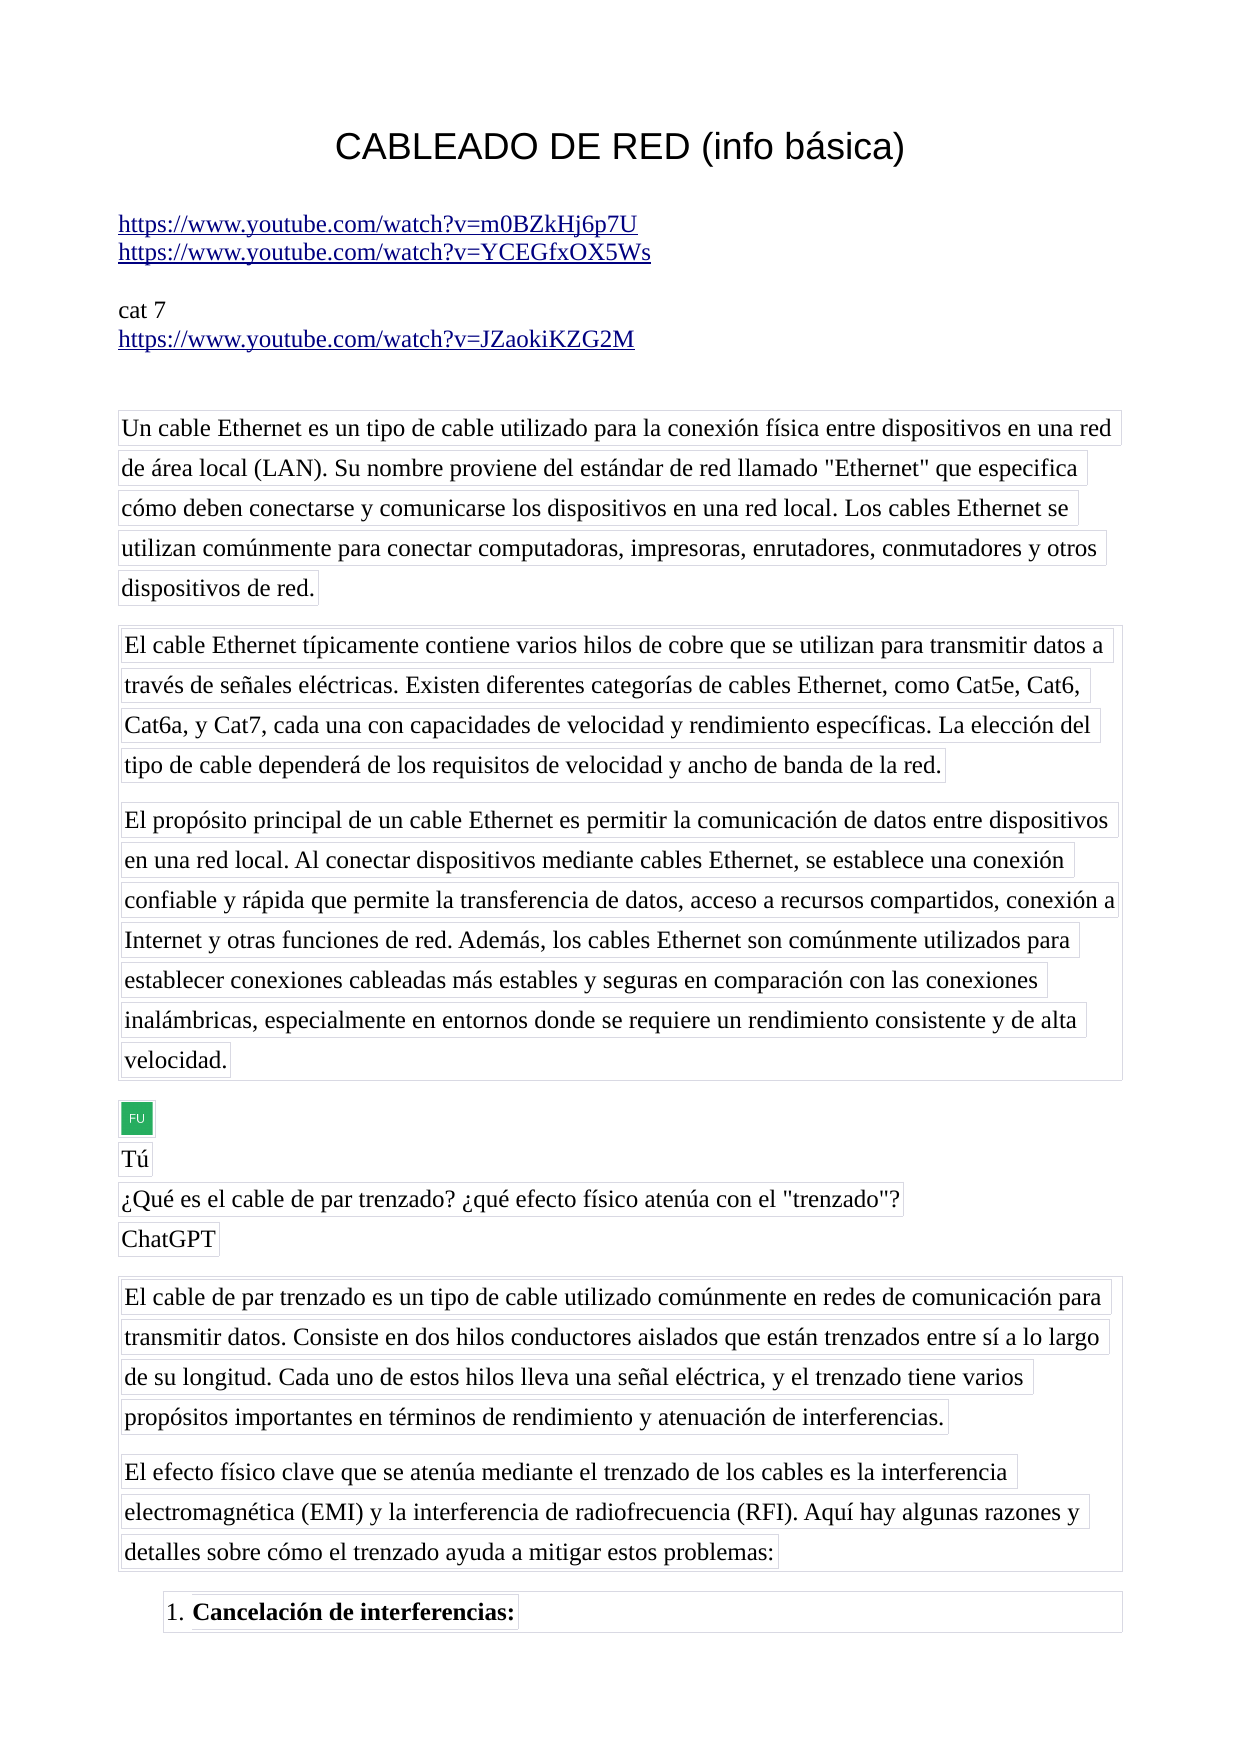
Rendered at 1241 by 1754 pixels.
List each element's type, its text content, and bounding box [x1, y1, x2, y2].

text ¿Qué es el cable de par trenzado? ¿qué efecto físico atenúa con el "trenzado"? [119, 1183, 903, 1216]
text El efecto físico clave que se atenúa mediante el trenzado de los cables es la interferencia electromagnética (EMI) y la interferencia de radiofrecuencia (RFI). Aquí hay algunas razones y detalles sobre cómo el trenzado ayuda a mitigar estos problemas: [119, 1451, 1122, 1571]
text cat 7 [118, 295, 1122, 324]
text https://www.youtube.com/watch?v=YCEGfxOX5Ws [118, 237, 1122, 266]
text https://www.youtube.com/watch?v=JZaokiKZG2M [118, 324, 1122, 352]
text ChatGPT [119, 1223, 219, 1256]
text El cable Ethernet típicamente contiene varios hilos de cobre que se utilizan para transmitir datos a través de señales eléctricas. Existen diferentes categorías de cables Ethernet, como Cat5e, Cat6, Cat6a, y Cat7, cada una con capacidades de velocidad y rendimiento específicas. La elección del tipo de cable dependerá de los requisitos de velocidad y ancho de banda de la red. [119, 626, 1122, 782]
text Un cable Ethernet es un tipo de cable utilizado para la conexión física entre dispositivos en una red [119, 411, 1121, 445]
subtitle CABLEADO DE RED (info básica) [118, 124, 1122, 167]
text [153, 1142, 1122, 1176]
picture [121, 1102, 153, 1135]
list Cancelación de interferencias: [164, 1592, 1122, 1632]
text El propósito principal de un cable Ethernet es permitir la comunicación de datos entre dispositivos en una red local. Al conectar dispositivos mediante cables Ethernet, se establece una conexión confiable y rápida que permite la transferencia de datos, acceso a recursos compartidos, conexión a Internet y otras funciones de red. Además, los cables Ethernet son comúnmente utilizados para establecer conexiones cableadas más estables y seguras en comparación con las conexiones inalámbricas, especialmente en entornos donde se requiere un rendimiento consistente y de alta velocidad. [119, 799, 1122, 1080]
text [220, 1222, 1122, 1256]
text [904, 1182, 1122, 1216]
text El cable de par trenzado es un tipo de cable utilizado comúnmente en redes de comunicación para transmitir datos. Consiste en dos hilos conductores aislados que están trenzados entre sí a lo largo de su longitud. Cada uno de estos hilos lleva una señal eléctrica, y el trenzado tiene varios propósitos importantes en términos de rendimiento y atenuación de interferencias. [119, 1277, 1122, 1434]
text de área local (LAN). Su nombre proviene del estándar de red llamado "Ethernet" que especifica cómo deben conectarse y comunicarse los dispositivos en una red local. Los cables Ethernet se utilizan comúnmente para conectar computadoras, impresoras, enrutadores, conmutadores y otros dispositivos de red. [118, 446, 1122, 605]
text Tú [119, 1143, 152, 1176]
text https://www.youtube.com/watch?v=m0BZkHj6p7U [118, 209, 1122, 237]
